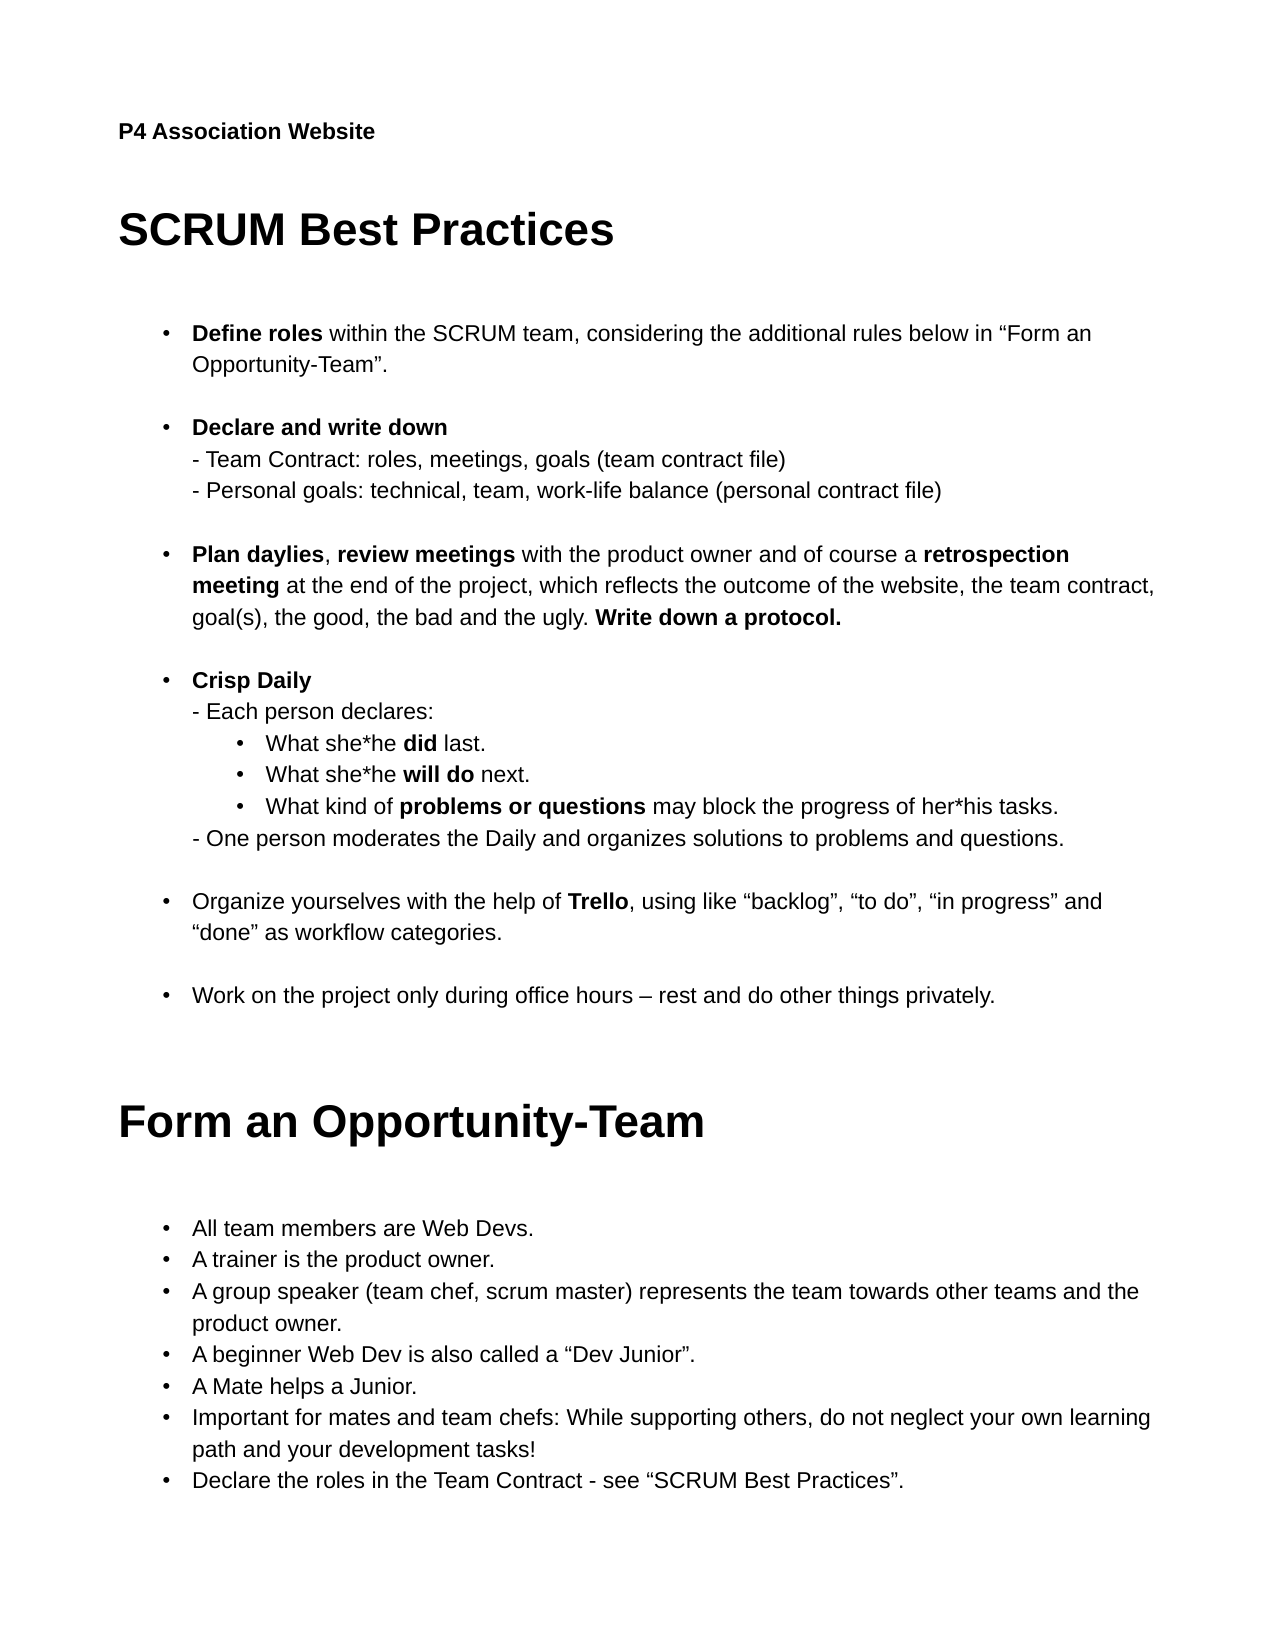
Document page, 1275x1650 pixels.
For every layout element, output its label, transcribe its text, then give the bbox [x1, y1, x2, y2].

list A trainer is the product owner. [162, 1246, 1157, 1273]
text SCRUM Best Practices [118, 202, 1157, 255]
list - Each person declares: [162, 698, 1157, 725]
list Define roles within the SCRUM team, considering the additional rules below in “Form an Opportunity-Team”. [162, 319, 1157, 377]
list Plan daylies, review meetings with the product owner and of course a retrospection meeting at the end of the project, which reflects the outcome of the website, the team contract, goal(s), the good, the bad and the ugly. Write down a protocol. [162, 541, 1157, 630]
list Important for mates and team chefs: While supporting others, do not neglect your own learning path and your development tasks! [162, 1404, 1157, 1462]
text P4 Association Website [118, 118, 1157, 144]
list What she*he will do next. [236, 761, 1157, 788]
list Declare and write down - Team Contract: roles, meetings, goals (team contract file) - Personal goals: technical, team, work-life balance (personal contract file) [162, 414, 1157, 504]
list Work on the project only during office hours – rest and do other things privately. [162, 982, 1157, 1009]
list Declare the roles in the Team Contract - see “SCRUM Best Practices”. [162, 1467, 1157, 1494]
list Organize yourselves with the help of Trello, using like “backlog”, “to do”, “in progress” and “done” as workflow categories. [162, 888, 1157, 946]
list All team members are Web Devs. [162, 1215, 1157, 1241]
text - One person moderates the Daily and organizes solutions to problems and questions. [118, 824, 1157, 851]
text Form an Opportunity-Team [118, 1094, 1157, 1147]
list A Mate helps a Junior. [162, 1373, 1157, 1399]
list A beginner Web Dev is also called a “Dev Junior”. [162, 1341, 1157, 1367]
list What kind of problems or questions may block the progress of her*his tasks. [236, 793, 1157, 819]
list What she*he did last. [236, 730, 1157, 756]
list A group speaker (team chef, scrum master) represents the team towards other teams and the product owner. [162, 1278, 1157, 1336]
list Crisp Daily [162, 667, 1157, 693]
